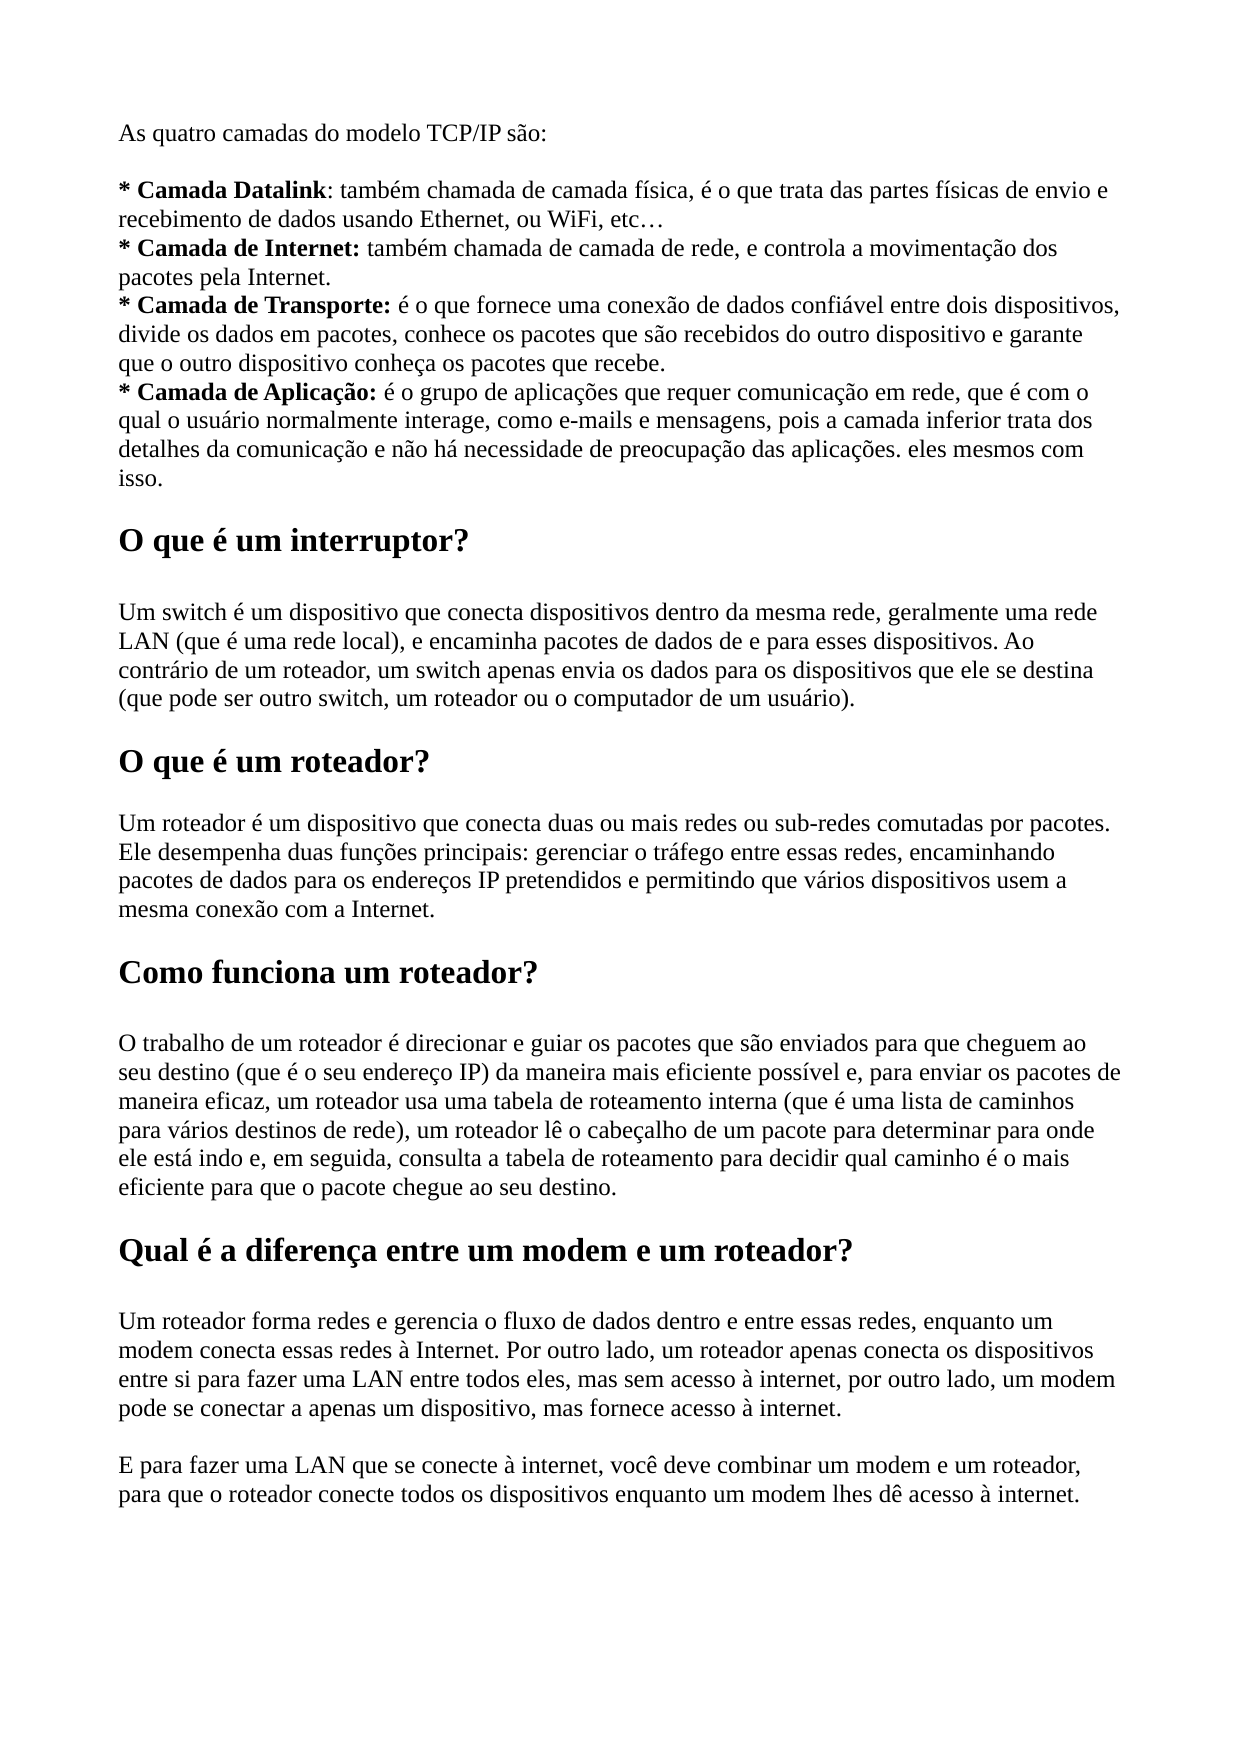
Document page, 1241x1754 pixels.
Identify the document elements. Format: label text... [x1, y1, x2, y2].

text Um roteador forma redes e gerencia o fluxo de dados dentro e entre essas redes, enquanto um modem conecta essas redes à Internet. Por outro lado, um roteador apenas conecta os dispositivos entre si para fazer uma LAN entre todos eles, mas sem acesso à internet, por outro lado, um modem pode se conectar a apenas um dispositivo, mas fornece acesso à internet. [118, 1306, 1122, 1421]
text O trabalho de um roteador é direcionar e guiar os pacotes que são enviados para que cheguem ao seu destino (que é o seu endereço IP) da maneira mais eficiente possível e, para enviar os pacotes de maneira eficaz, um roteador usa uma tabela de roteamento interna (que é uma lista de caminhos para vários destinos de rede), um roteador lê o cabeçalho de um pacote para determinar para onde ele está indo e, em seguida, consulta a tabela de roteamento para decidir qual caminho é o mais eficiente para que o pacote chegue ao seu destino. [118, 1028, 1122, 1201]
text * Camada de Internet: também chamada de camada de rede, e controla a movimentação dos pacotes pela Internet. [118, 233, 1122, 291]
text E para fazer uma LAN que se conecte à internet, você deve combinar um modem e um roteador, para que o roteador conecte todos os dispositivos enquanto um modem lhes dê acesso à internet. [118, 1450, 1122, 1508]
text As quatro camadas do modelo TCP/IP são: [118, 118, 1122, 147]
text O que é um roteador? [118, 741, 1122, 779]
text * Camada de Aplicação: é o grupo de aplicações que requer comunicação em rede, que é com o qual o usuário normalmente interage, como e-mails e mensagens, pois a camada inferior trata dos detalhes da comunicação e não há necessidade de preocupação das aplicações. eles mesmos com isso. [118, 377, 1122, 492]
text * Camada Datalink: também chamada de camada física, é o que trata das partes físicas de envio e recebimento de dados usando Ethernet, ou WiFi, etc… [118, 176, 1122, 233]
text * Camada de Transporte: é o que fornece uma conexão de dados confiável entre dois dispositivos, divide os dados em pacotes, conhece os pacotes que são recebidos do outro dispositivo e garante que o outro dispositivo conheça os pacotes que recebe. [118, 291, 1122, 377]
text Qual é a diferença entre um modem e um roteador? [118, 1230, 1122, 1268]
text Um switch é um dispositivo que conecta dispositivos dentro da mesma rede, geralmente uma rede LAN (que é uma rede local), e encaminha pacotes de dados de e para esses dispositivos. Ao contrário de um roteador, um switch apenas envia os dados para os dispositivos que ele se destina (que pode ser outro switch, um roteador ou o computador de um usuário). [118, 597, 1122, 712]
text Um roteador é um dispositivo que conecta duas ou mais redes ou sub-redes comutadas por pacotes. Ele desempenha duas funções principais: gerenciar o tráfego entre essas redes, encaminhando pacotes de dados para os endereços IP pretendidos e permitindo que vários dispositivos usem a mesma conexão com a Internet. [118, 808, 1122, 923]
text Como funciona um roteador? [118, 952, 1122, 990]
text O que é um interruptor? [118, 521, 1122, 559]
